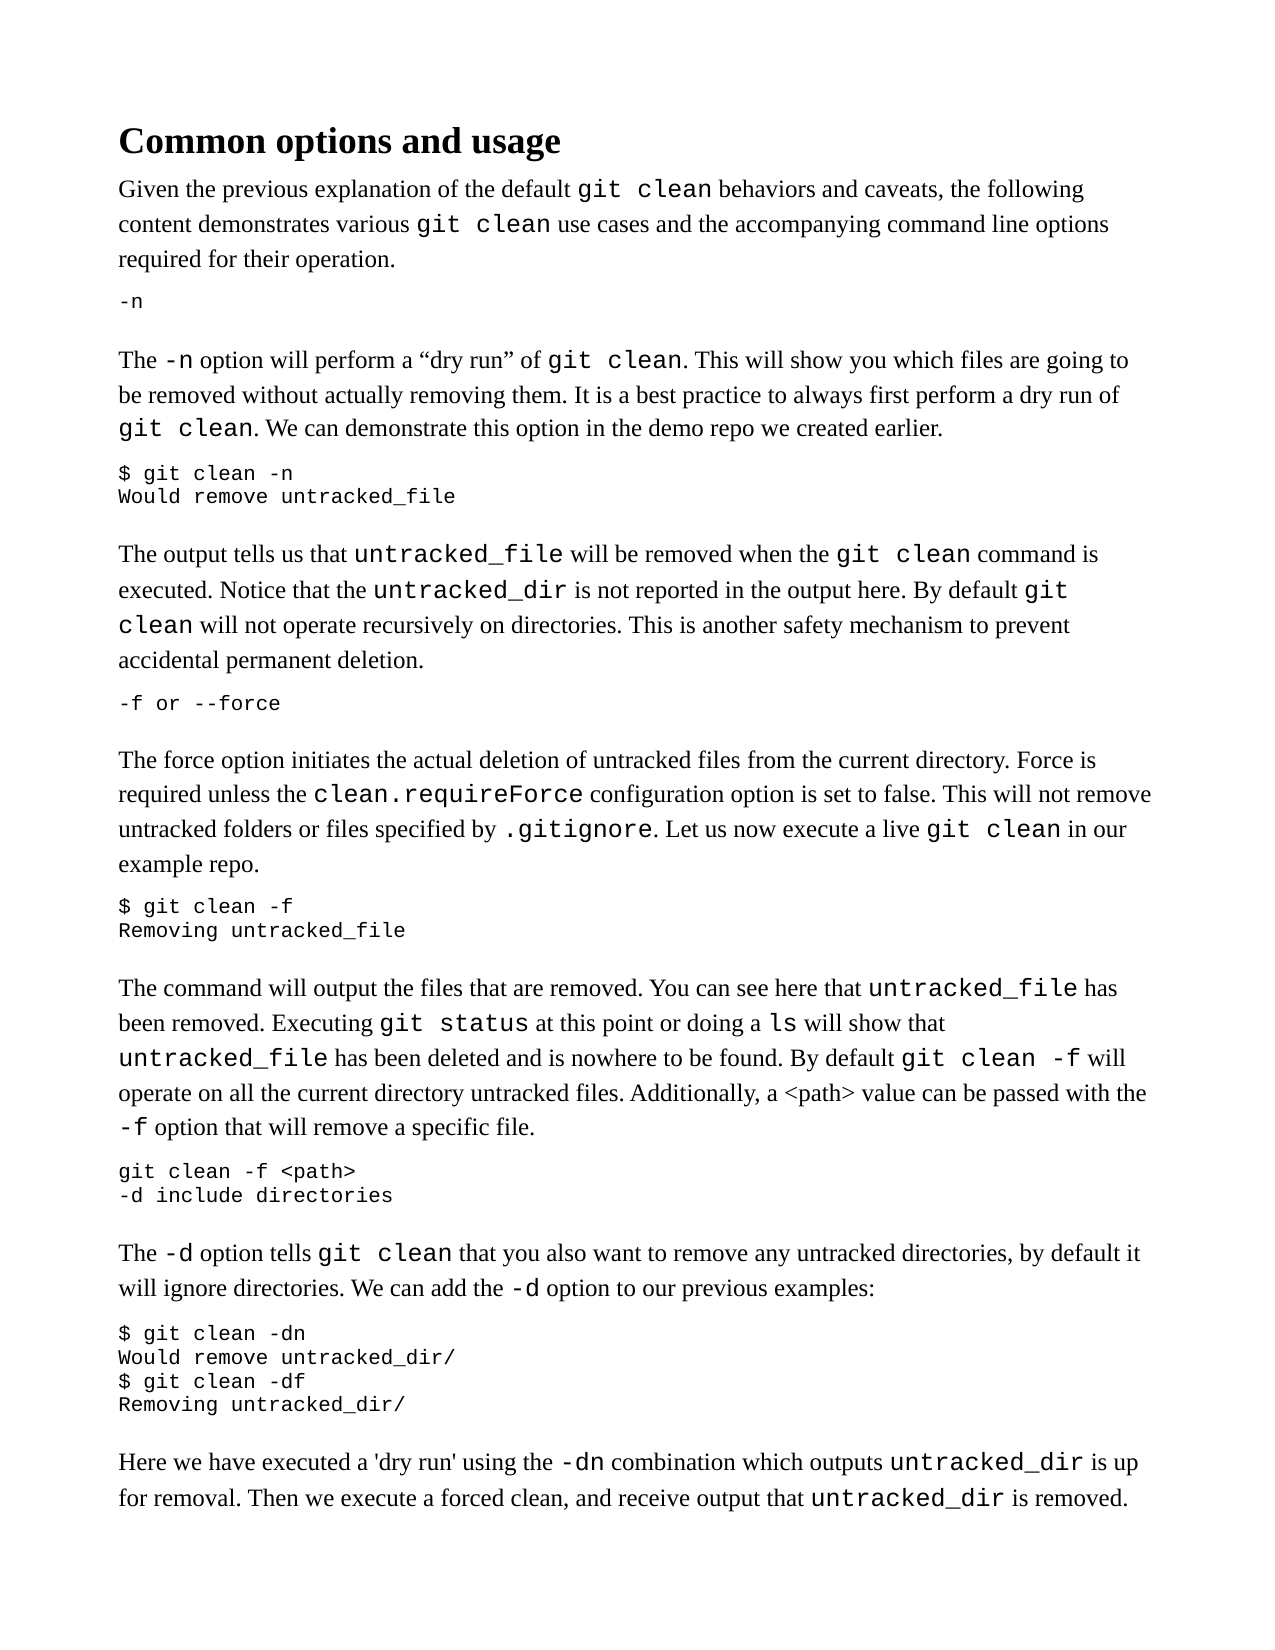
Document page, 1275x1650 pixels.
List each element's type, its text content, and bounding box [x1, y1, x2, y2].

text Would remove untracked_dir/ [118, 1347, 1157, 1371]
text -f or --force [118, 692, 1157, 716]
text $ git clean -dn [118, 1323, 1157, 1347]
text Would remove untracked_file [118, 486, 1157, 510]
text Here we have executed a 'dry run' using the -dn combination which outputs untracked_dir is up for removal. Then we execute a forced clean, and receive output that untracked_dir is removed. [118, 1447, 1157, 1513]
text $ git clean -n [118, 463, 1157, 486]
text The -d option tells git clean that you also want to remove any untracked directories, by default it will ignore directories. We can add the -d option to our previous examples: [118, 1238, 1157, 1304]
text -d include directories [118, 1185, 1157, 1209]
text The -n option will perform a “dry run” of git clean. This will show you which files are going to be removed without actually removing them. It is a best practice to always first perform a dry run of git clean. We can demonstrate this option in the demo repo we created earlier. [118, 345, 1157, 444]
text Removing untracked_file [118, 920, 1157, 944]
text $ git clean -df [118, 1371, 1157, 1394]
text The output tells us that untracked_file will be removed when the git clean command is executed. Notice that the untracked_dir is not reported in the output here. By default git clean will not operate recursively on directories. This is another safety mechanism to prevent accidental permanent deletion. [118, 539, 1157, 674]
text $ git clean -f [118, 896, 1157, 920]
subtitle Common options and usage [118, 118, 1157, 161]
text Removing untracked_dir/ [118, 1394, 1157, 1418]
text Given the previous explanation of the default git clean behaviors and caveats, the following content demonstrates various git clean use cases and the accompanying command line options required for their operation. [118, 174, 1157, 273]
text git clean -f <path> [118, 1162, 1157, 1185]
text -n [118, 292, 1157, 315]
text The command will output the files that are removed. You can see here that untracked_file has been removed. Executing git status at this point or doing a ls will show that untracked_file has been deleted and is nowhere to be found. By default git clean -f will operate on all the current directory untracked files. Additionally, a <path> value can be passed with the -f option that will remove a specific file. [118, 973, 1157, 1142]
text The force option initiates the actual deletion of untracked files from the current directory. Force is required unless the clean.requireForce configuration option is set to false. This will not remove untracked folders or files specified by .gitignore. Let us now execute a live git clean in our example repo. [118, 746, 1157, 878]
